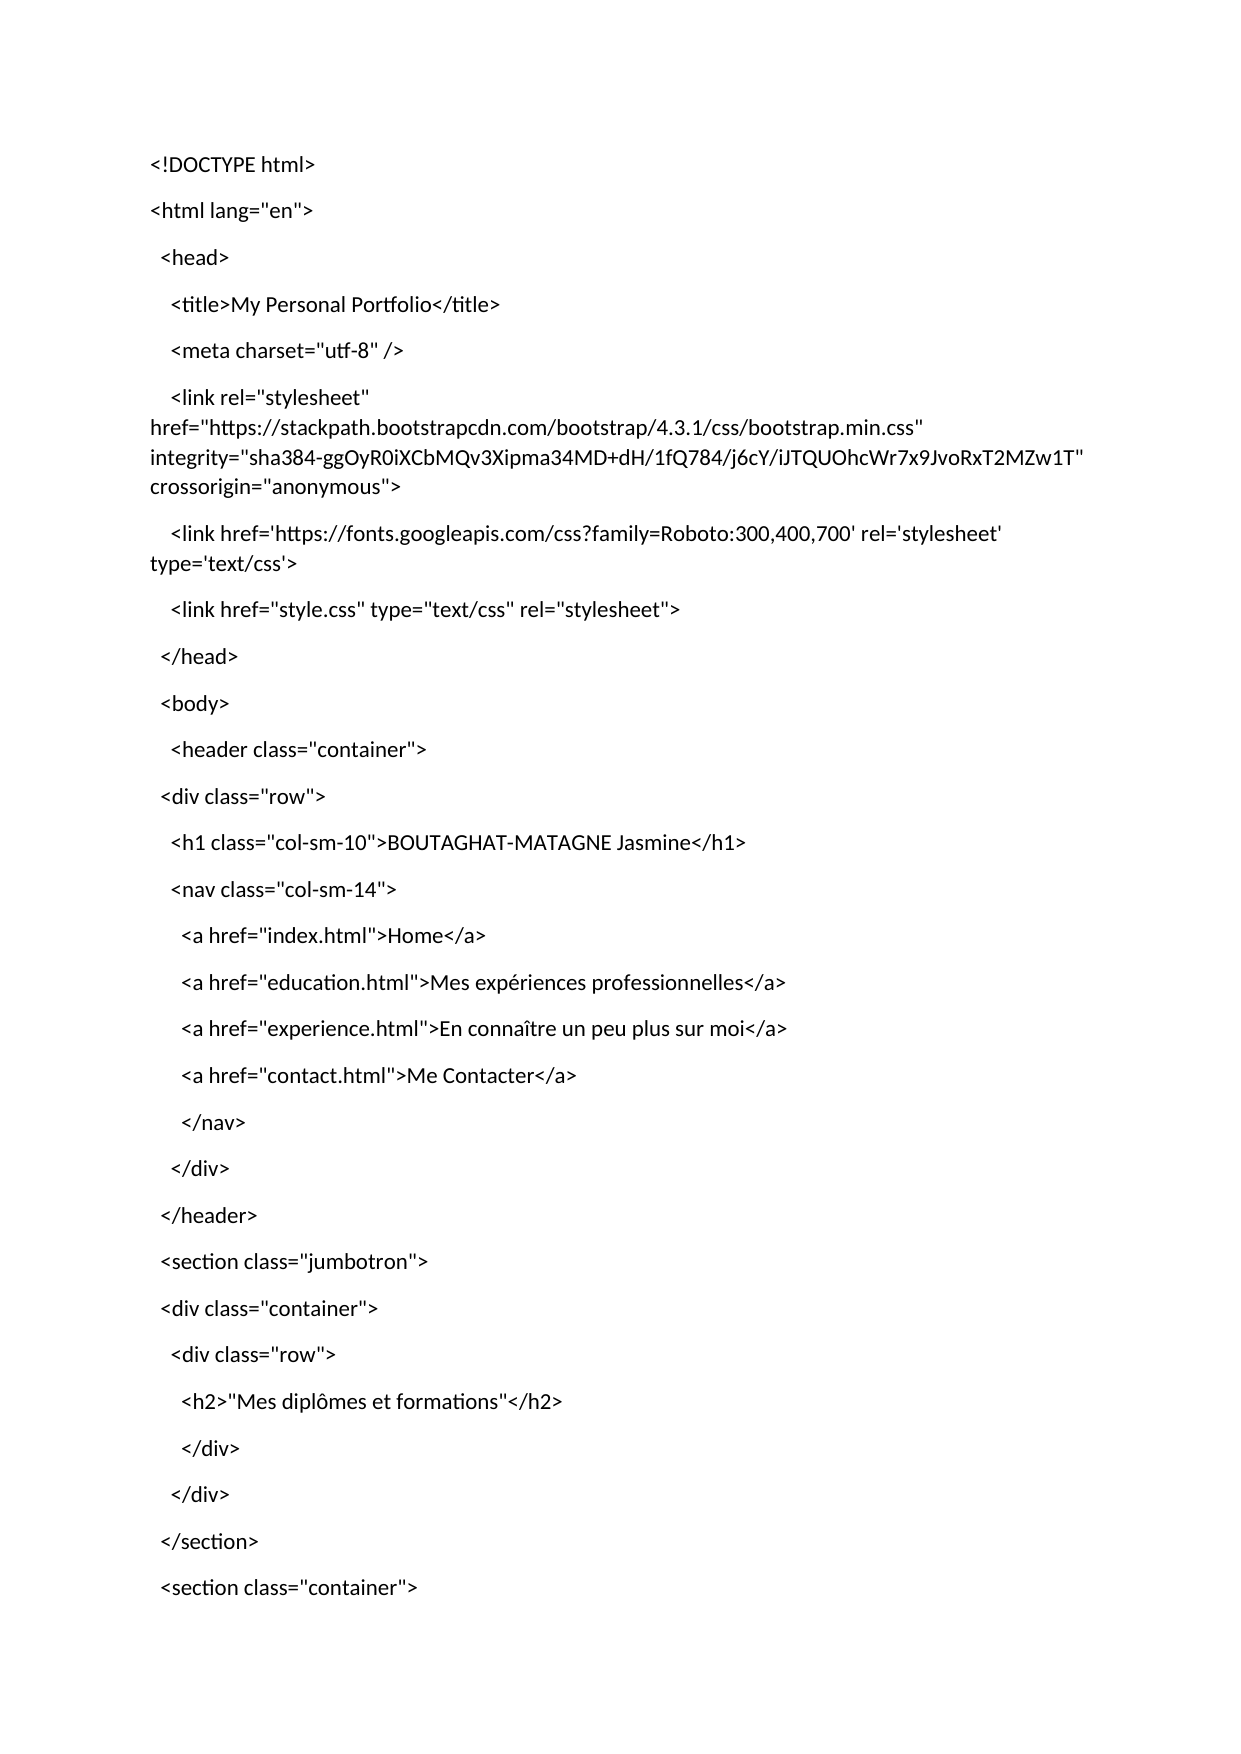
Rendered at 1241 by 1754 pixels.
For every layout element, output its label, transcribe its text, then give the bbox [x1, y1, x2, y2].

text </header> [150, 1201, 1090, 1229]
text <a href="contact.html">Me Contacter</a> [150, 1061, 1090, 1089]
text </div> [150, 1480, 1090, 1508]
text <!DOCTYPE html> [150, 150, 1090, 178]
text <section class="container"> [150, 1573, 1090, 1601]
text <div class="row"> [150, 1341, 1090, 1368]
text </section> [150, 1527, 1090, 1555]
text <nav class="col-sm-14"> [150, 875, 1090, 903]
text <head> [150, 243, 1090, 271]
text <link href="style.css" type="text/css" rel="stylesheet"> [150, 596, 1090, 623]
text <div class="container"> [150, 1294, 1090, 1322]
text </div> [150, 1434, 1090, 1462]
text </div> [150, 1154, 1090, 1182]
text <a href="education.html">Mes expériences professionnelles</a> [150, 968, 1090, 996]
text <header class="container"> [150, 735, 1090, 763]
text </head> [150, 642, 1090, 670]
text <section class="jumbotron"> [150, 1247, 1090, 1275]
text <h2>"Mes diplômes et formations"</h2> [150, 1387, 1090, 1415]
text <meta charset="utf-8" /> [150, 336, 1090, 364]
text <div class="row"> [150, 782, 1090, 810]
text <body> [150, 689, 1090, 717]
text <link href='https://fonts.googleapis.com/css?family=Roboto:300,400,700' rel='stylesheet' type='text/css'> [150, 519, 1090, 577]
text <a href="experience.html">En connaître un peu plus sur moi</a> [150, 1014, 1090, 1043]
text <h1 class="col-sm-10">BOUTAGHAT-MATAGNE Jasmine</h1> [150, 828, 1090, 856]
text <link rel="stylesheet" href="https://stackpath.bootstrapcdn.com/bootstrap/4.3.1/css/bootstrap.min.css" integrity="sha384-ggOyR0iXCbMQv3Xipma34MD+dH/1fQ784/j6cY/iJTQUOhcWr7x9JvoRxT2MZw1T" crossorigin="anonymous"> [150, 383, 1090, 501]
text </nav> [150, 1108, 1090, 1136]
text <title>My Personal Portfolio</title> [150, 290, 1090, 318]
text <a href="index.html">Home</a> [150, 921, 1090, 949]
text <html lang="en"> [150, 197, 1090, 224]
